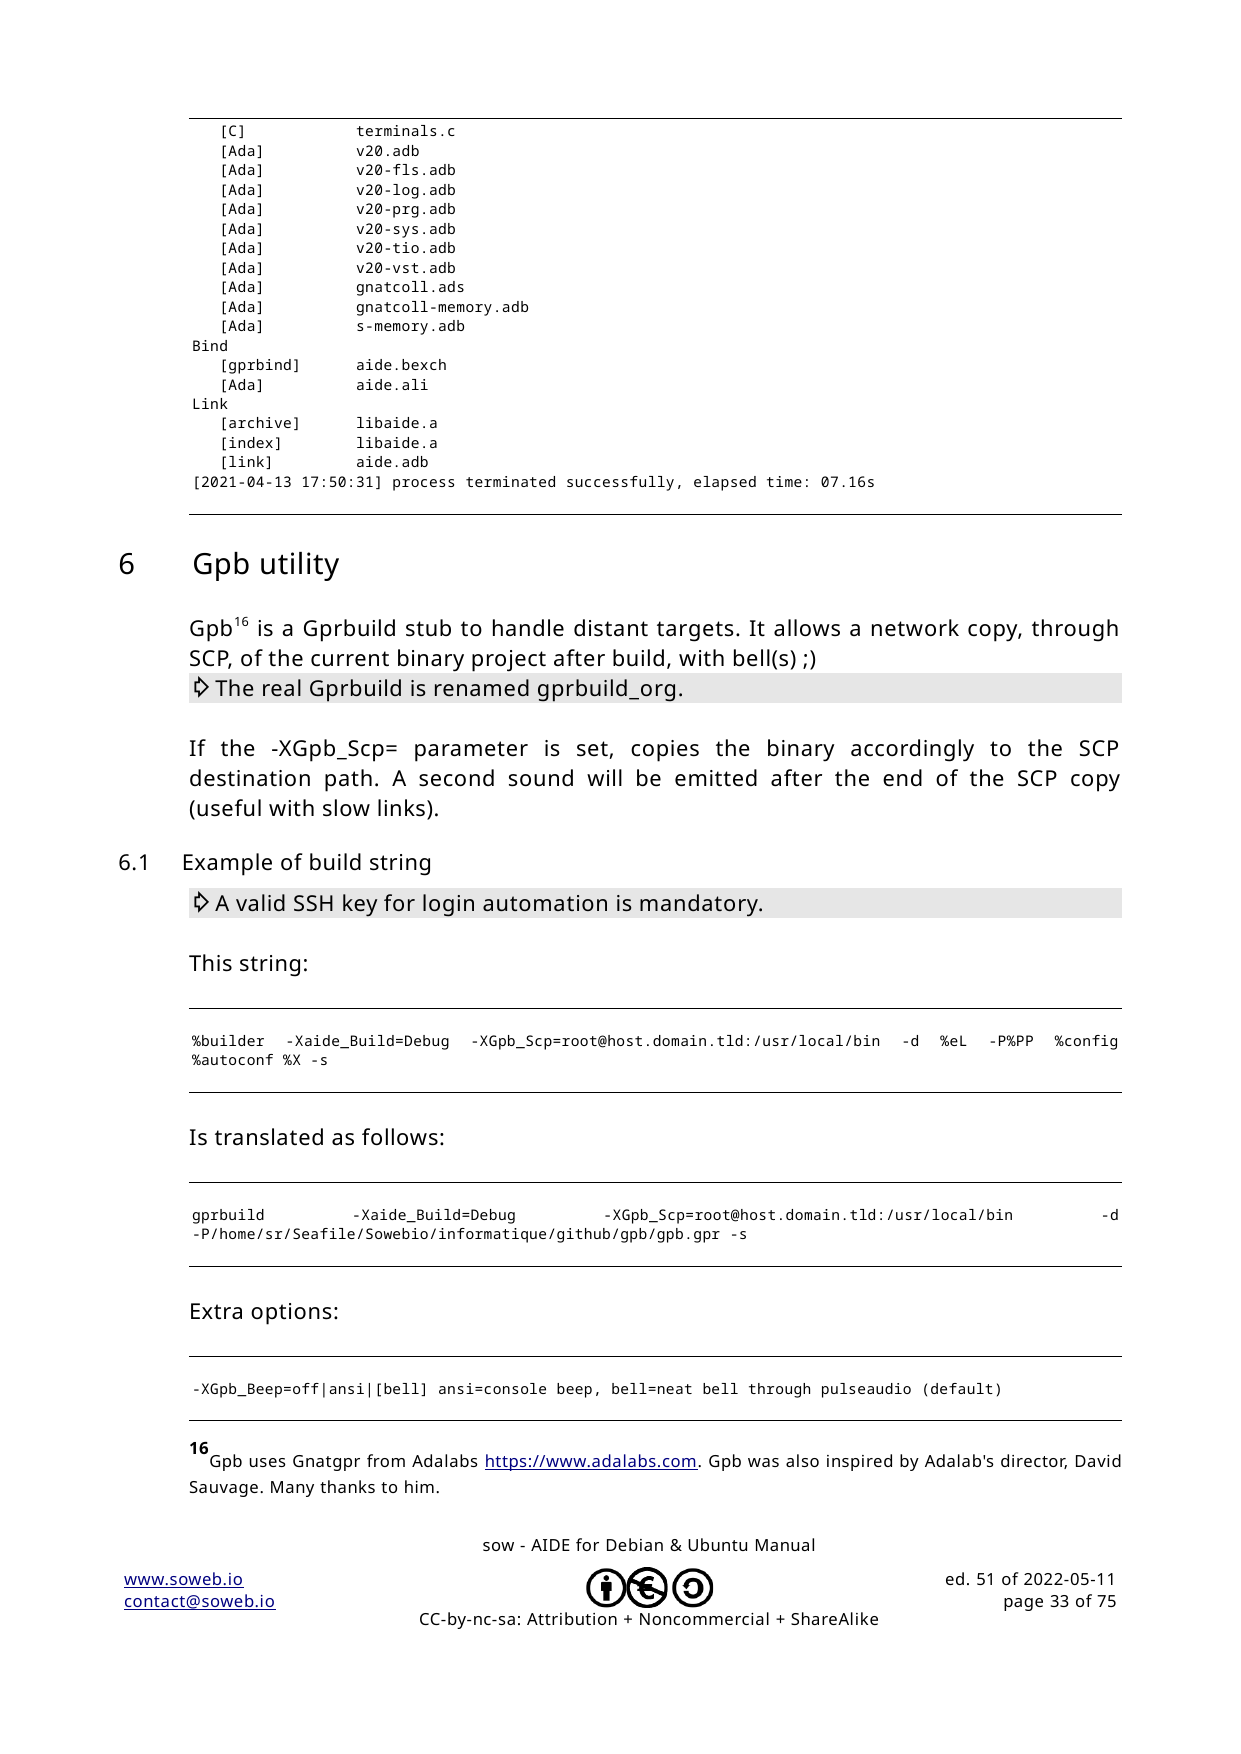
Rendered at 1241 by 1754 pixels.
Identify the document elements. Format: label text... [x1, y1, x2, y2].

list Bind [189, 332, 1122, 352]
text Is translated as follows: [189, 1122, 1122, 1152]
list [Ada] gnatcoll.ads [189, 274, 1122, 293]
list %builder -Xaide_Build=Debug -XGpb_Scp=root@host.domain.tld:/usr/local/bin -d %eL -P%PP %config %autoconf %X -s [189, 1009, 1122, 1092]
list [Ada] v20-prg.adb [189, 196, 1122, 216]
list [gprbind] aide.bexch [189, 352, 1122, 371]
text Gpb uses Gnatgpr from Adalabs https://www.adalabs.com. Gpb was also inspired by Adalab's director, David Sauvage. Many thanks to him. [189, 1437, 1122, 1499]
list [C] terminals.c [189, 119, 1122, 138]
text This string: [189, 948, 1122, 978]
list [Ada] v20.adb [189, 138, 1122, 157]
list gprbuild -Xaide_Build=Debug -XGpb_Scp=root@host.domain.tld:/usr/local/bin -d -P/home/sr/Seafile/Sowebio/informatique/github/gpb/gpb.gpr -s [189, 1183, 1122, 1266]
list -XGpb_Beep=off|ansi|[bell] ansi=console beep, bell=neat bell through pulseaudio (default) [189, 1376, 1122, 1420]
list [Ada] v20-vst.adb [189, 254, 1122, 274]
picture [585, 1567, 668, 1608]
list [Ada] v20-log.adb [189, 177, 1122, 196]
list [link] aide.adb [189, 449, 1122, 469]
list Link [189, 391, 1122, 410]
text Extra options: [189, 1296, 1122, 1326]
list A valid SSH key for login automation is mandatory. [189, 888, 1122, 918]
subtitle Gpb utility [118, 543, 1122, 583]
list [Ada] gnatcoll-memory.adb [189, 293, 1122, 313]
list [archive] libaide.a [189, 410, 1122, 430]
list [Ada] v20-sys.adb [189, 216, 1122, 235]
list [index] libaide.a [189, 430, 1122, 449]
list [Ada] v20-fls.adb [189, 157, 1122, 177]
list [2021-04-13 17:50:31] process terminated successfully, elapsed time: 07.16s [189, 469, 1122, 514]
list [Ada] aide.ali [189, 371, 1122, 391]
list [Ada] s-memory.adb [189, 313, 1122, 332]
picture [672, 1567, 714, 1608]
subtitle Example of build string [118, 846, 1122, 876]
list [Ada] v20-tio.adb [189, 235, 1122, 254]
list The real Gprbuild is renamed gprbuild_org. [189, 673, 1122, 703]
text If the -XGpb_Scp= parameter is set, copies the binary accordingly to the SCP destination path. A second sound will be emitted after the end of the SCP copy (useful with slow links). [189, 733, 1122, 823]
text Gpb is a Gprbuild stub to handle distant targets. It allows a network copy, through SCP, of the current binary project after build, with bell(s) ;) [189, 613, 1122, 673]
